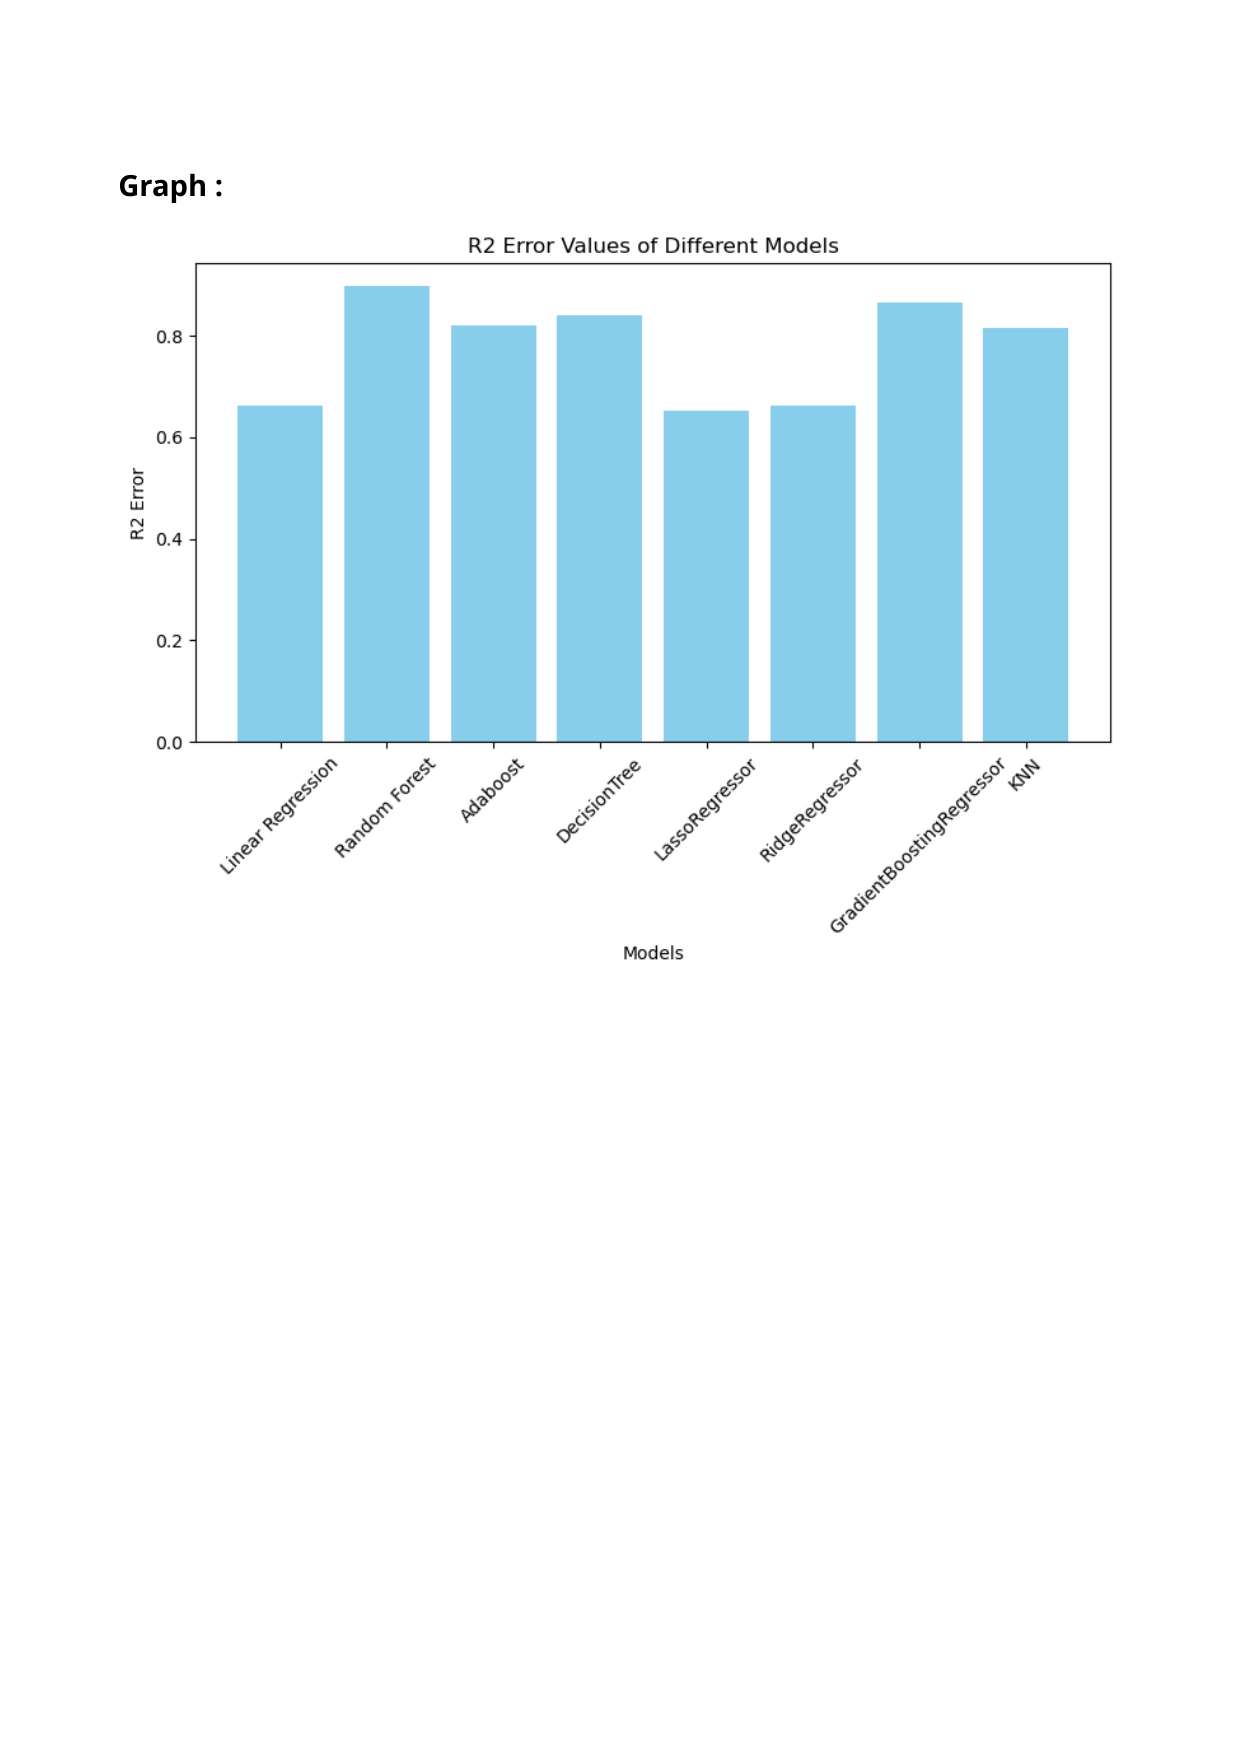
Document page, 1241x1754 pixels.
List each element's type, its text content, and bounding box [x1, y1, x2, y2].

picture [118, 226, 1123, 976]
text Graph : [118, 166, 1122, 205]
